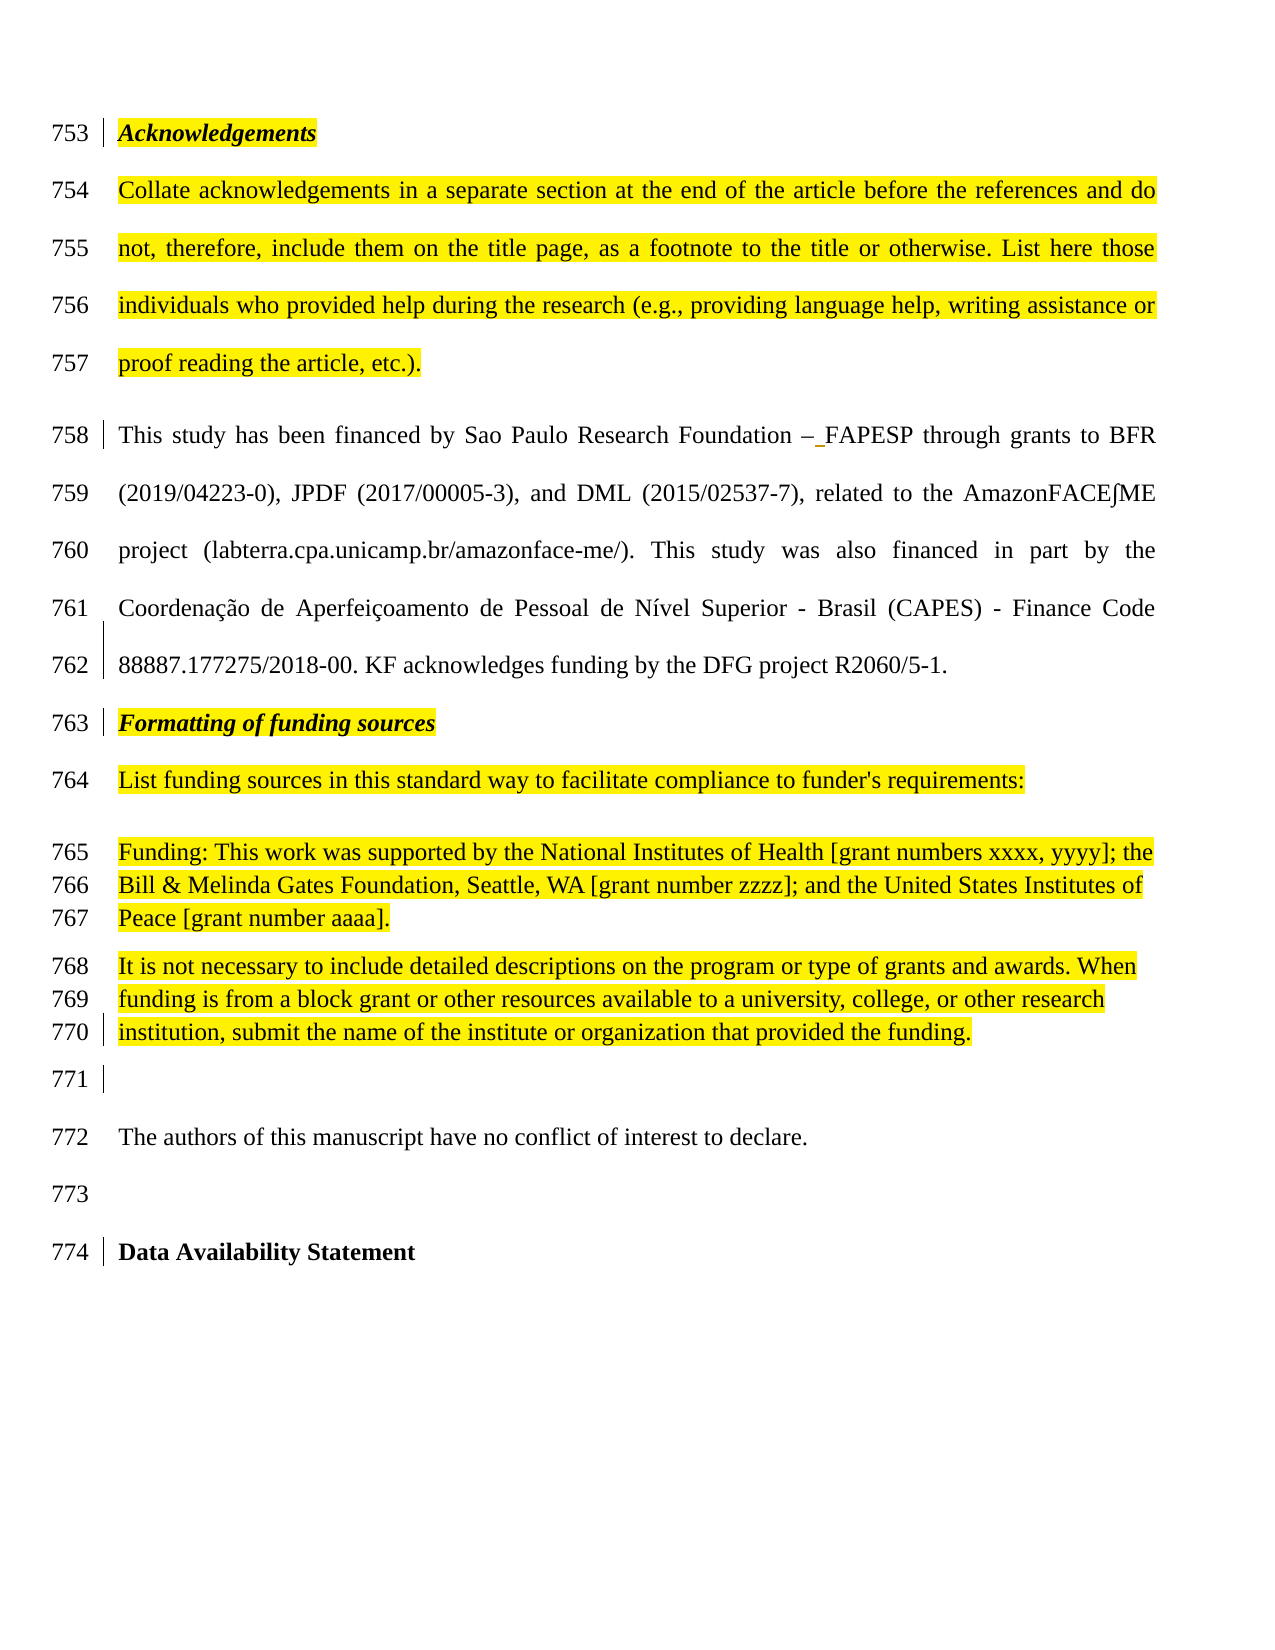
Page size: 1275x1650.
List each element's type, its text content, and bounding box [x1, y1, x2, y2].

text Data Availability Statement [118, 1237, 1157, 1266]
text Acknowledgements Collate acknowledgements in a separate section at the end of the article before the references and do not, therefore, include them on the title page, as a footnote to the title or otherwise. List here those individuals who provided help during the research (e.g., providing language help, writing assistance or proof reading the article, etc.). [118, 118, 1157, 377]
text It is not necessary to include detailed descriptions on the program or type of grants and awards. When funding is from a block grant or other resources available to a university, college, or other research institution, submit the name of the institute or organization that provided the funding. [118, 951, 1157, 1046]
text Funding: This work was supported by the National Institutes of Health [grant numbers xxxx, yyyy]; the Bill & Melinda Gates Foundation, Seattle, WA [grant number zzzz]; and the United States Institutes of Peace [grant number aaaa]. [118, 837, 1157, 932]
text This study has been financed by Sao Paulo Research Foundation – FAPESP through grants to BFR (2019/04223-0), JPDF (2017/00005-3), and DML (2015/02537-7), related to the AmazonFACE∫ME project (labterra.cpa.unicamp.br/amazonface-me/). This study was also financed in part by the Coordenação de Aperfeiçoamento de Pessoal de Nível Superior - Brasil (CAPES) - Finance Code 88887.177275/2018-00. KF acknowledges funding by the DFG project R2060/5-1. [118, 420, 1157, 679]
text The authors of this manuscript have no conflict of interest to declare. [118, 1122, 1157, 1151]
text Formatting of funding sources List funding sources in this standard way to facilitate compliance to funder's requirements: [118, 708, 1157, 794]
